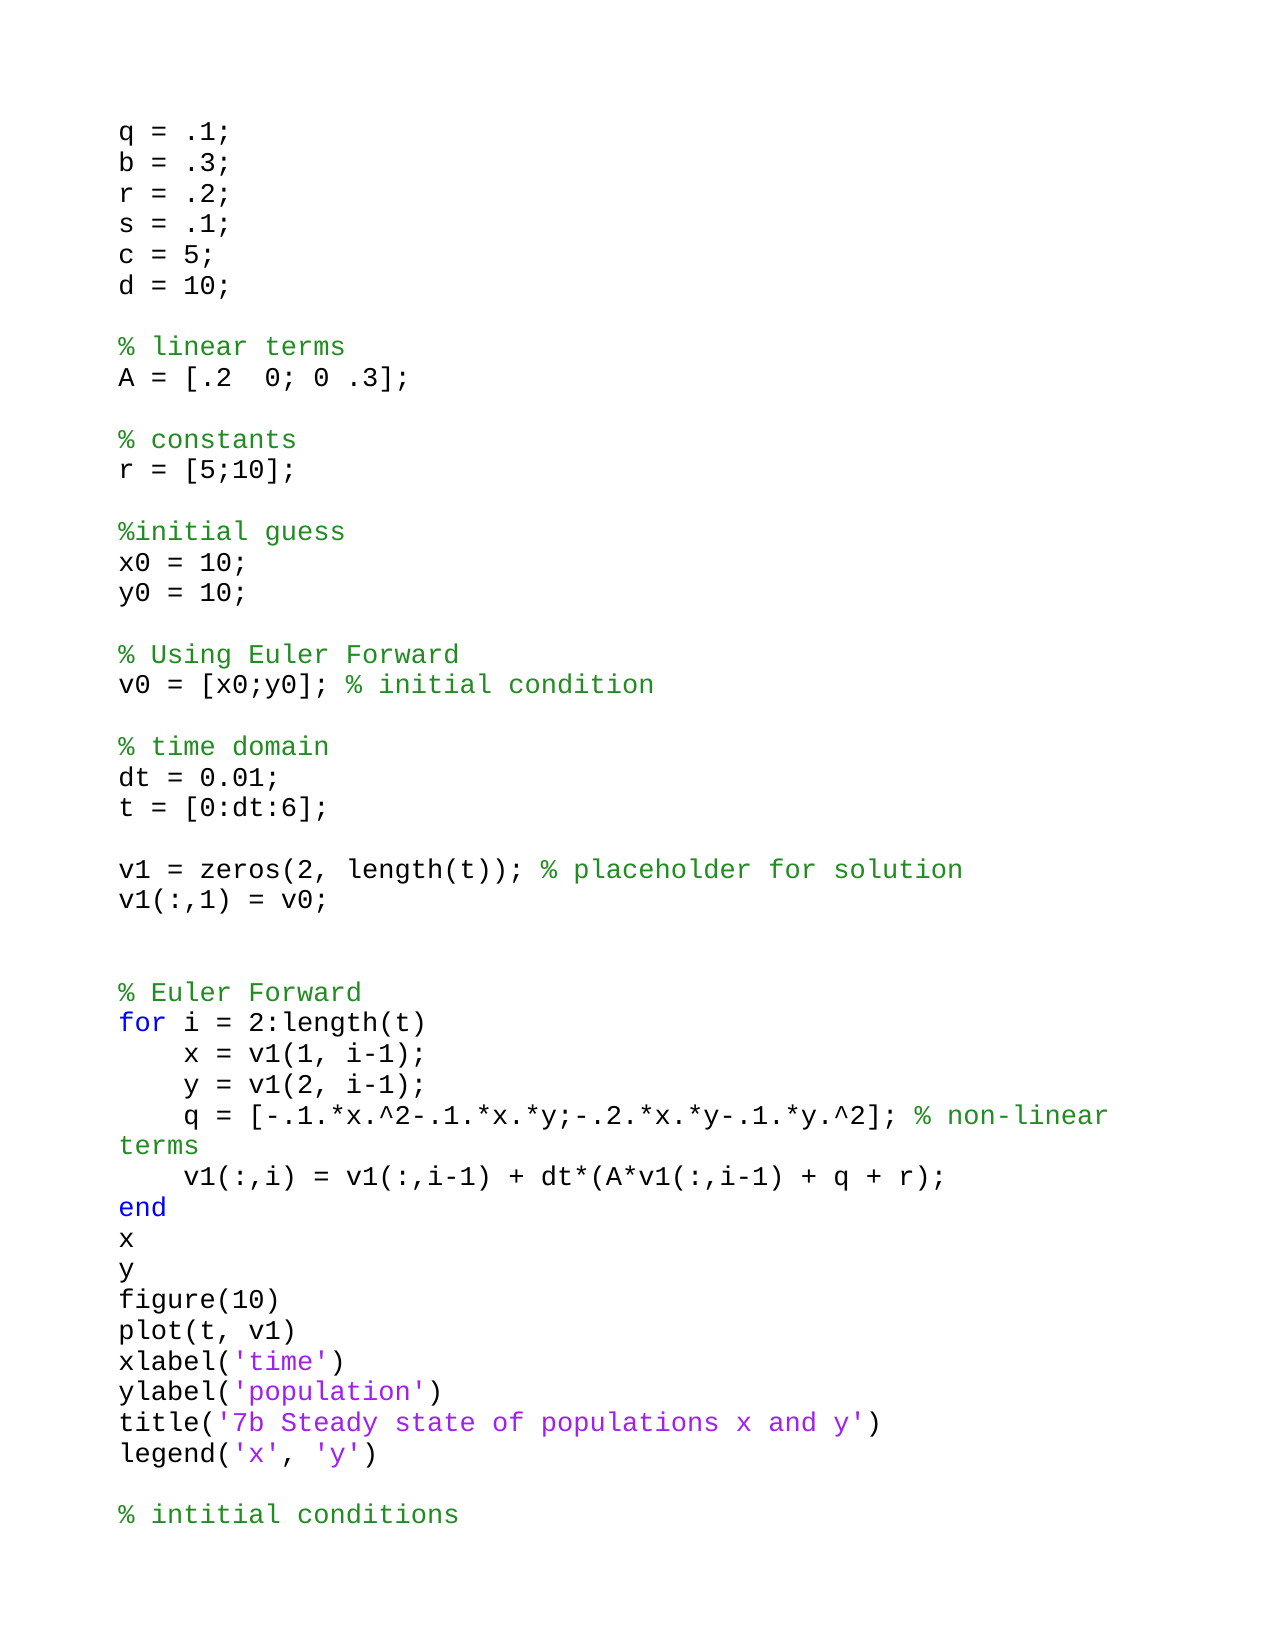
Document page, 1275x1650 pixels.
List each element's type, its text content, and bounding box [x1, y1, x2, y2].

text x [118, 1224, 1157, 1255]
text y [118, 1255, 1157, 1286]
text end [118, 1194, 1157, 1224]
text xlabel('time') [118, 1347, 1157, 1378]
text r = .2; [118, 179, 1157, 210]
text %initial guess [118, 518, 1157, 548]
text % constants [118, 425, 1157, 456]
text v1 = zeros(2, length(t)); % placeholder for solution [118, 856, 1157, 886]
text % Euler Forward [118, 978, 1157, 1009]
text v1(:,1) = v0; [118, 886, 1157, 917]
text v1(:,i) = v1(:,i-1) + dt*(A*v1(:,i-1) + q + r); [118, 1163, 1157, 1194]
text y = v1(2, i-1); [118, 1071, 1157, 1101]
text x = v1(1, i-1); [118, 1040, 1157, 1071]
text % intitial conditions [118, 1501, 1157, 1532]
text y0 = 10; [118, 579, 1157, 610]
text q = [-.1.*x.^2-.1.*x.*y;-.2.*x.*y-.1.*y.^2]; % non-linear terms [118, 1101, 1157, 1163]
text d = 10; [118, 272, 1157, 302]
text ylabel('population') [118, 1378, 1157, 1409]
text b = .3; [118, 149, 1157, 179]
text % linear terms [118, 333, 1157, 364]
text plot(t, v1) [118, 1317, 1157, 1347]
text x0 = 10; [118, 548, 1157, 579]
text t = [0:dt:6]; [118, 794, 1157, 825]
text figure(10) [118, 1286, 1157, 1317]
text r = [5;10]; [118, 456, 1157, 487]
text s = .1; [118, 210, 1157, 241]
text v0 = [x0;y0]; % initial condition [118, 671, 1157, 702]
text % time domain [118, 733, 1157, 763]
text A = [.2 0; 0 .3]; [118, 364, 1157, 395]
text for i = 2:length(t) [118, 1009, 1157, 1040]
text legend('x', 'y') [118, 1439, 1157, 1470]
text title('7b Steady state of populations x and y') [118, 1409, 1157, 1439]
text c = 5; [118, 241, 1157, 272]
text % Using Euler Forward [118, 641, 1157, 671]
text dt = 0.01; [118, 763, 1157, 794]
text q = .1; [118, 118, 1157, 149]
